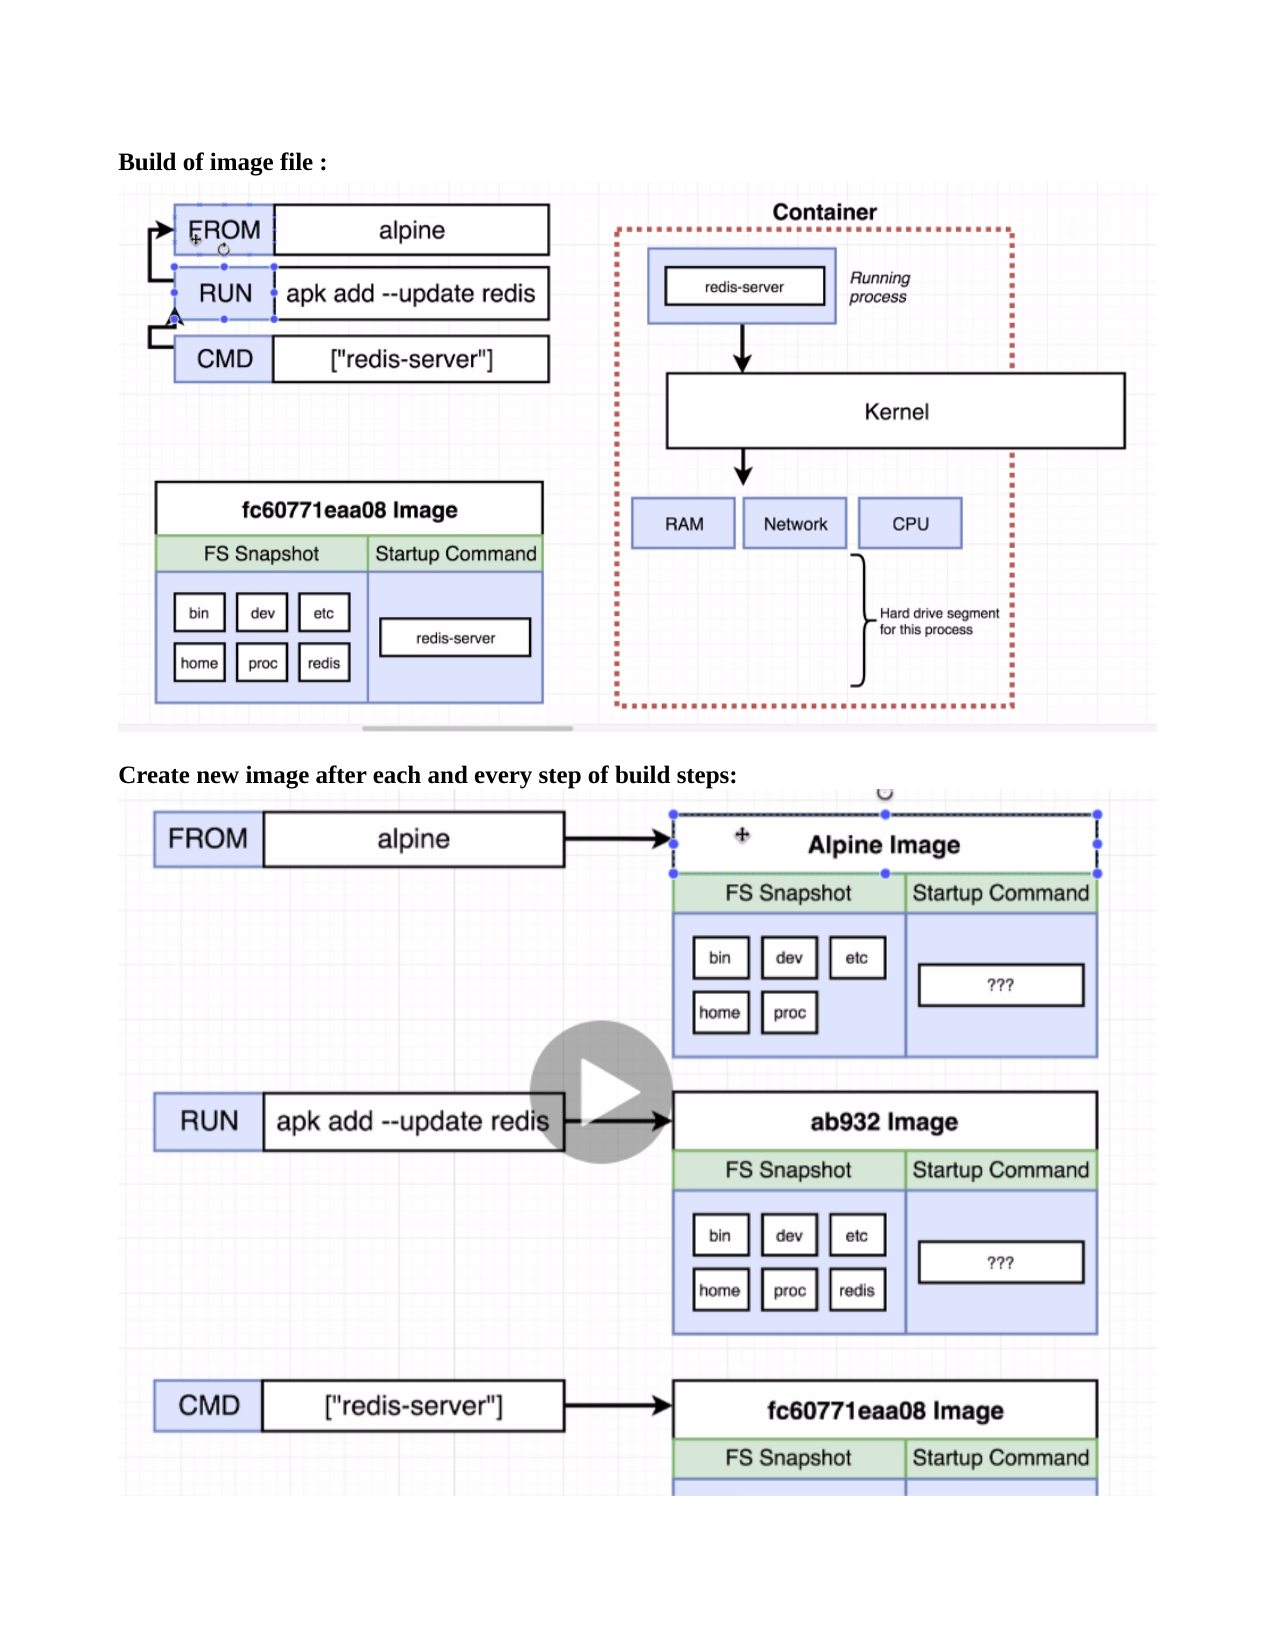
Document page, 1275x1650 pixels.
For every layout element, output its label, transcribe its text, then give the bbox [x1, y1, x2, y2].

picture [118, 182, 1157, 732]
picture [118, 789, 1157, 1496]
text Build of image file : [118, 147, 1157, 176]
text Create new image after each and every step of build steps: [118, 761, 1157, 789]
